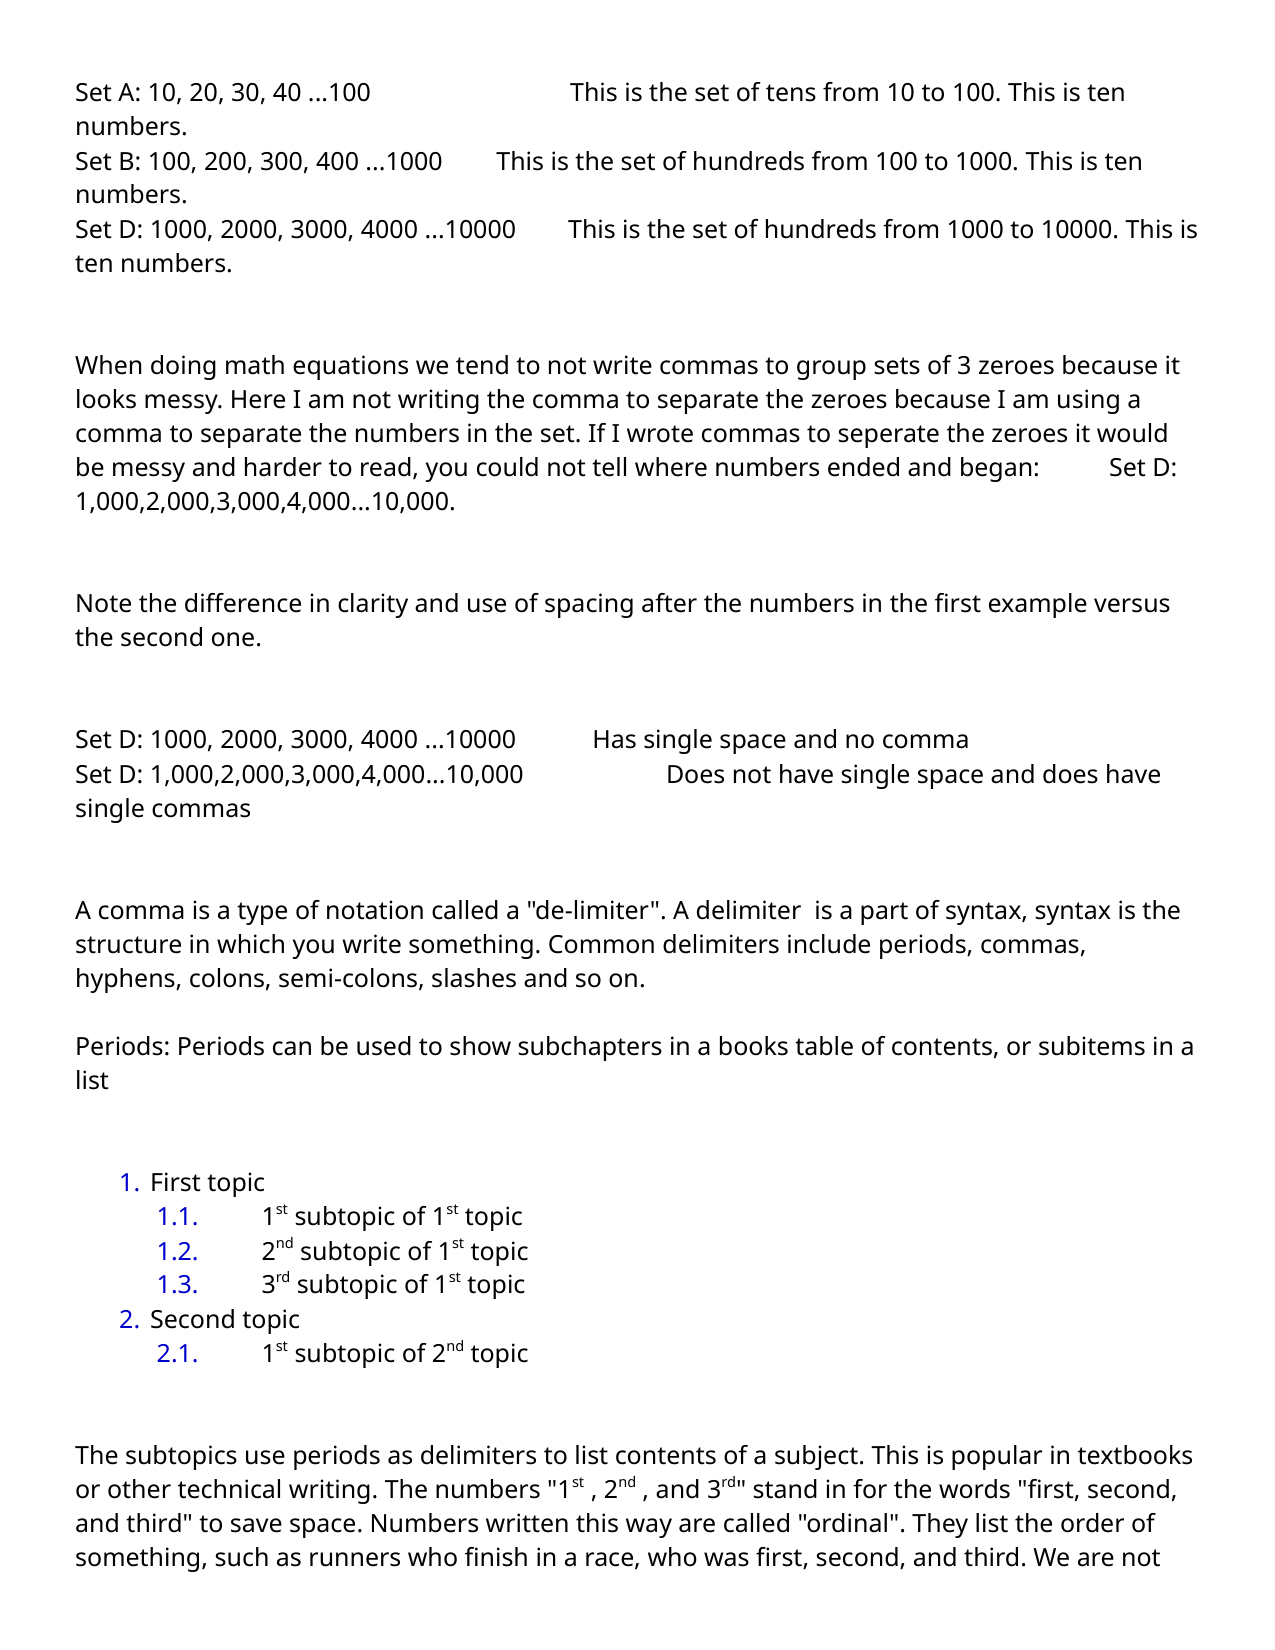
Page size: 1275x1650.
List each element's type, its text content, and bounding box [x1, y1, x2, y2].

text Set A: 10, 20, 30, 40 ...100 This is the set of tens from 10 to 100. This is ten numbers. [75, 75, 1200, 143]
list 3rd subtopic of 1st topic [150, 1267, 1200, 1301]
text Periods: Periods can be used to show subchapters in a books table of contents, or subitems in a list [75, 1029, 1200, 1097]
text A comma is a type of notation called a "de-limiter". A delimiter is a part of syntax, syntax is the structure in which you write something. Common delimiters include periods, commas, hyphens, colons, semi-colons, slashes and so on. [75, 892, 1200, 995]
list 1st subtopic of 1st topic [150, 1199, 1200, 1233]
list Second topic [112, 1301, 1200, 1335]
list 2nd subtopic of 1st topic [150, 1233, 1200, 1267]
text Note the difference in clarity and use of spacing after the numbers in the first example versus the second one. [75, 586, 1200, 654]
text Set B: 100, 200, 300, 400 ...1000 This is the set of hundreds from 100 to 1000. This is ten numbers. [75, 143, 1200, 211]
text Set D: 1000, 2000, 3000, 4000 ...10000 Has single space and no comma [75, 722, 1200, 756]
text The subtopics use periods as delimiters to list contents of a subject. This is popular in textbooks or other technical writing. The numbers "1st , 2nd , and 3rd" stand in for the words "first, second, and third" to save space. Numbers written this way are called "ordinal". They list the order of something, such as runners who finish in a race, who was first, second, and third. We are not [75, 1437, 1200, 1574]
text When doing math equations we tend to not write commas to group sets of 3 zeroes because it looks messy. Here I am not writing the comma to separate the zeroes because I am using a comma to separate the numbers in the set. If I wrote commas to seperate the zeroes it would be messy and harder to read, you could not tell where numbers ended and began: Set D: 1,000,2,000,3,000,4,000...10,000. [75, 347, 1200, 518]
text Set D: 1,000,2,000,3,000,4,000...10,000 Does not have single space and does have single commas [75, 756, 1200, 824]
list First topic [112, 1165, 1200, 1199]
list 1st subtopic of 2nd topic [150, 1335, 1200, 1369]
text Set D: 1000, 2000, 3000, 4000 ...10000 This is the set of hundreds from 1000 to 10000. This is ten numbers. [75, 211, 1200, 279]
